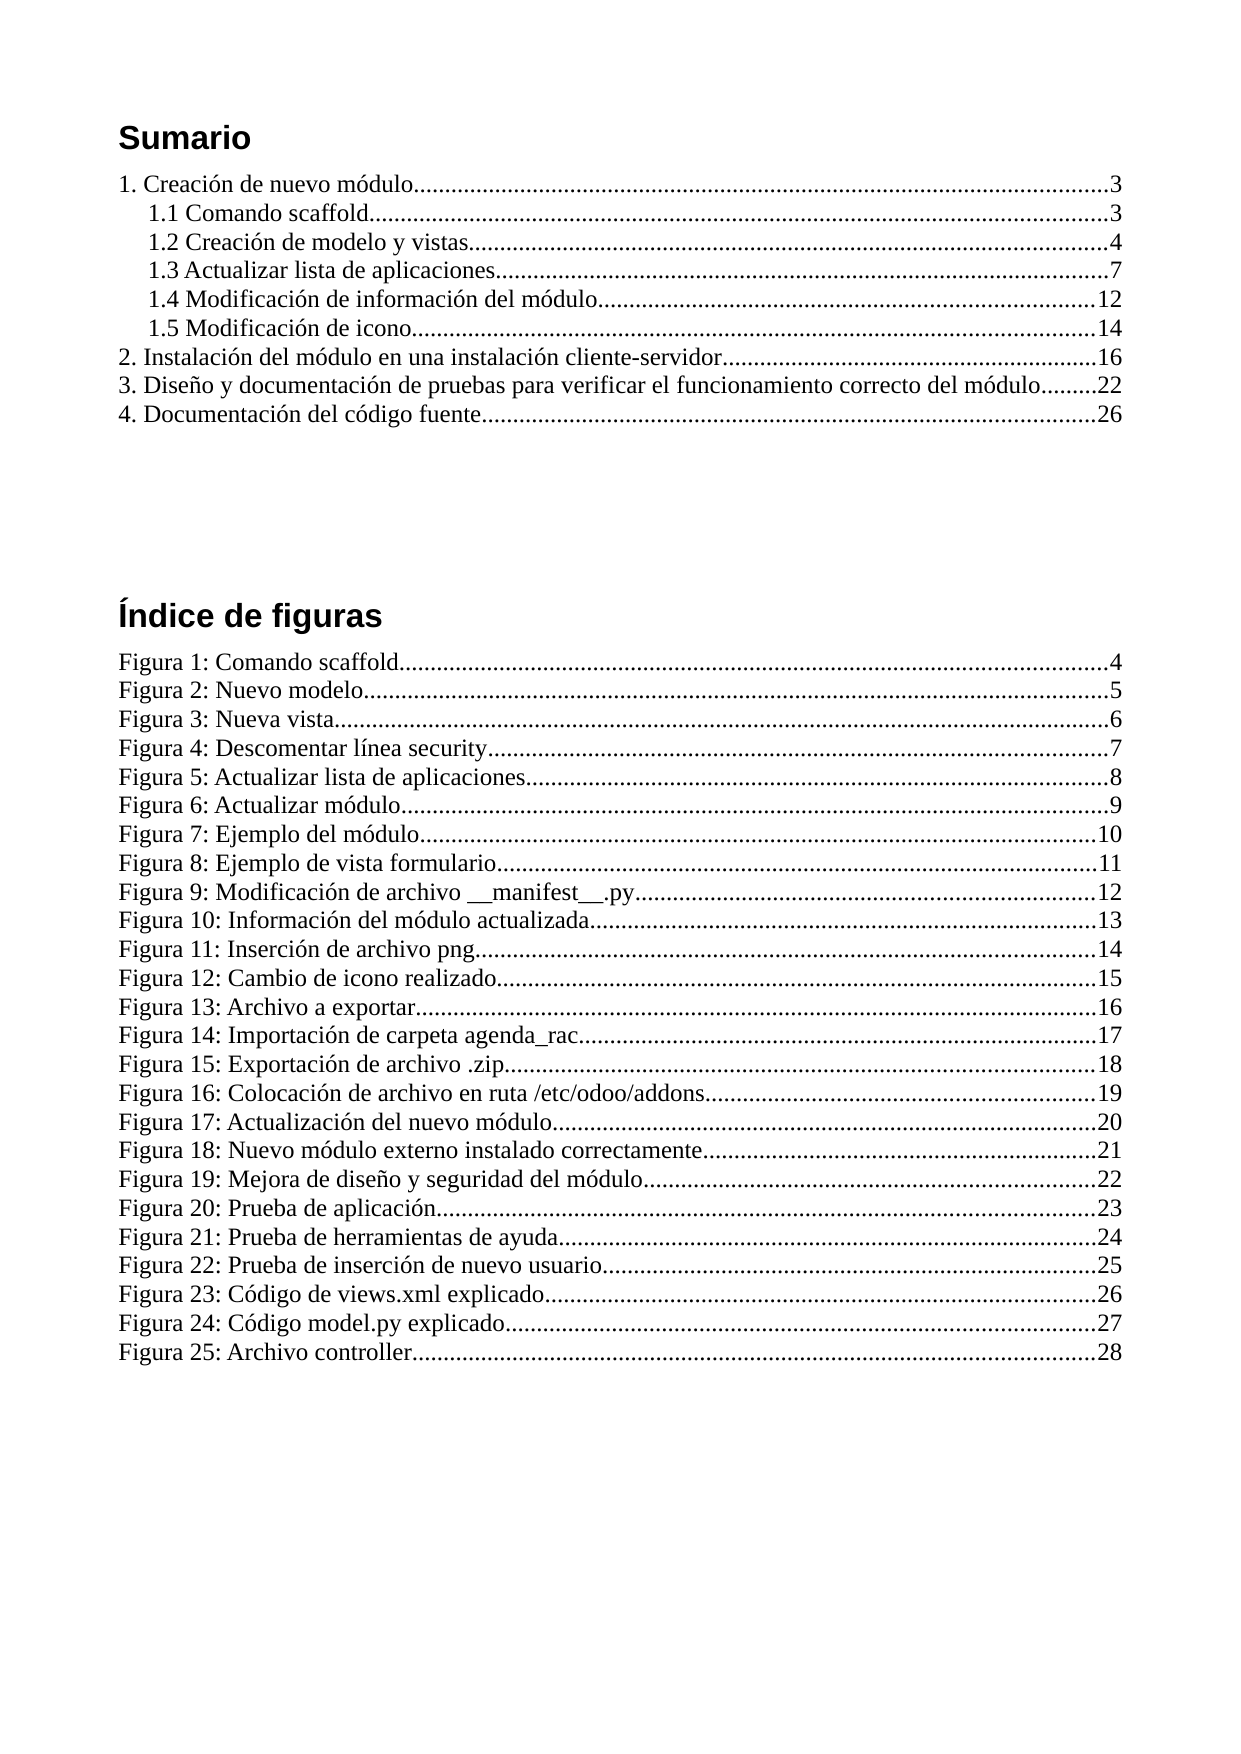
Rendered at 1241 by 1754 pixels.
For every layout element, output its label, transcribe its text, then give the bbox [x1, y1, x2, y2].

text 1.3 Actualizar lista de aplicaciones 7 [148, 255, 1122, 284]
text Figura 7: Ejemplo del módulo 10 [118, 819, 1122, 848]
text 1.4 Modificación de información del módulo 12 [148, 284, 1122, 313]
text Figura 9: Modificación de archivo __manifest__.py 12 [118, 877, 1122, 905]
text Figura 6: Actualizar módulo 9 [118, 790, 1122, 819]
text 1.5 Modificación de icono 14 [148, 313, 1122, 342]
text Figura 24: Código model.py explicado 27 [118, 1308, 1122, 1337]
text 2. Instalación del módulo en una instalación cliente-servidor 16 [118, 342, 1122, 370]
subtitle Índice de figuras [118, 596, 1122, 634]
text Figura 20: Prueba de aplicación 23 [118, 1193, 1122, 1222]
text Figura 15: Exportación de archivo .zip 18 [118, 1049, 1122, 1078]
text 1.2 Creación de modelo y vistas 4 [148, 227, 1122, 255]
text Figura 10: Información del módulo actualizada 13 [118, 905, 1122, 934]
text Figura 23: Código de views.xml explicado 26 [118, 1279, 1122, 1308]
text Figura 17: Actualización del nuevo módulo 20 [118, 1107, 1122, 1135]
text Figura 13: Archivo a exportar 16 [118, 992, 1122, 1020]
text Figura 19: Mejora de diseño y seguridad del módulo 22 [118, 1164, 1122, 1193]
text Figura 5: Actualizar lista de aplicaciones 8 [118, 762, 1122, 790]
text Figura 11: Inserción de archivo png 14 [118, 934, 1122, 963]
text Figura 1: Comando scaffold 4 [118, 647, 1122, 675]
subtitle Sumario [118, 118, 1122, 157]
text 3. Diseño y documentación de pruebas para verificar el funcionamiento correcto del módulo 22 [118, 370, 1122, 399]
text Figura 18: Nuevo módulo externo instalado correctamente 21 [118, 1135, 1122, 1164]
text Figura 21: Prueba de herramientas de ayuda 24 [118, 1222, 1122, 1250]
text Figura 25: Archivo controller 28 [118, 1337, 1122, 1365]
text 1. Creación de nuevo módulo 3 [118, 169, 1122, 198]
text Figura 14: Importación de carpeta agenda_rac 17 [118, 1020, 1122, 1049]
text Figura 3: Nueva vista 6 [118, 704, 1122, 733]
text Figura 4: Descomentar línea security 7 [118, 733, 1122, 762]
text 4. Documentación del código fuente 26 [118, 399, 1122, 428]
text 1.1 Comando scaffold 3 [148, 198, 1122, 227]
text Figura 8: Ejemplo de vista formulario 11 [118, 848, 1122, 877]
text Figura 16: Colocación de archivo en ruta /etc/odoo/addons 19 [118, 1078, 1122, 1107]
text Figura 22: Prueba de inserción de nuevo usuario 25 [118, 1250, 1122, 1279]
text Figura 12: Cambio de icono realizado 15 [118, 963, 1122, 992]
text Figura 2: Nuevo modelo 5 [118, 675, 1122, 704]
